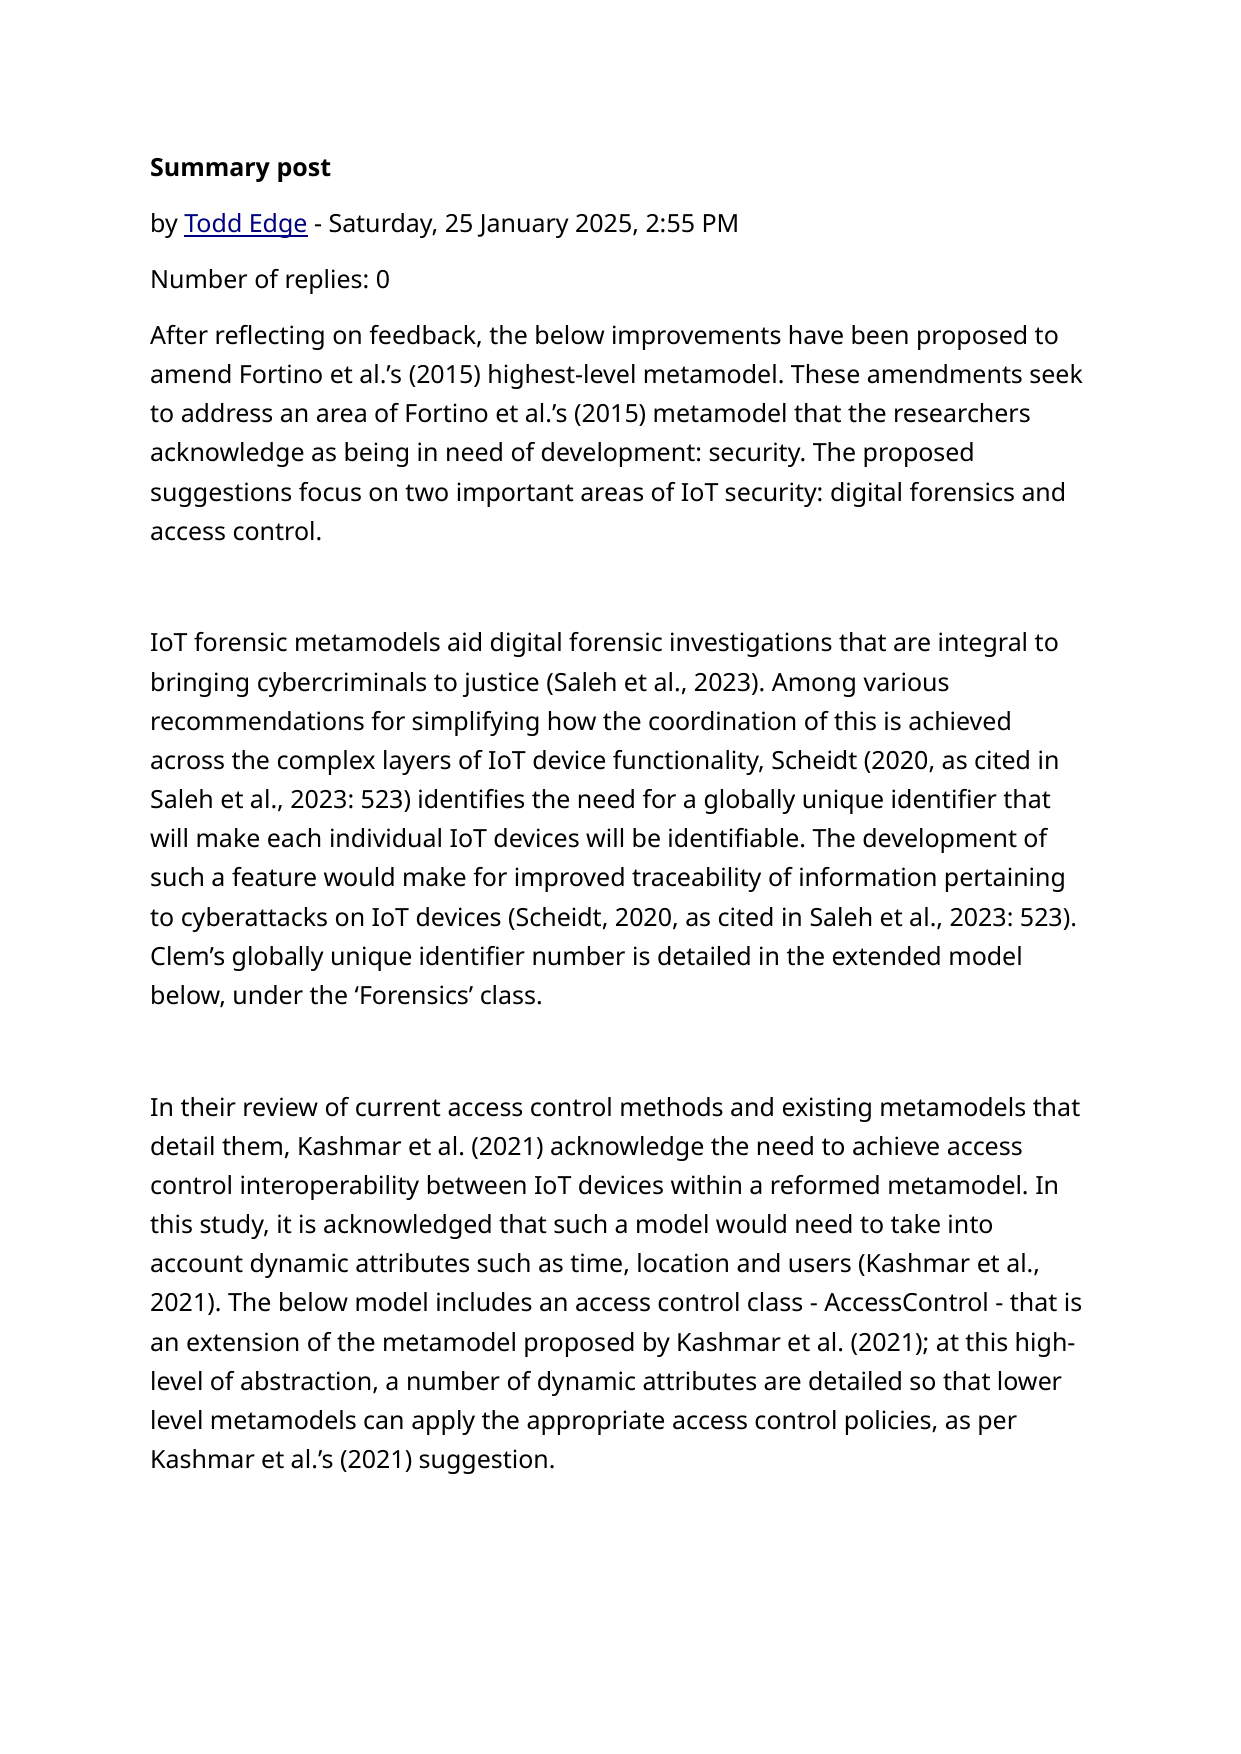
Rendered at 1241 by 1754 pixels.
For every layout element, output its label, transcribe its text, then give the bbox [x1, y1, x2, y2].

text In their review of current access control methods and existing metamodels that detail them, Kashmar et al. (2021) acknowledge the need to achieve access control interoperability between IoT devices within a reformed metamodel. In this study, it is acknowledged that such a model would need to take into account dynamic attributes such as time, location and users (Kashmar et al., 2021). The below model includes an access control class - AccessControl - that is an extension of the metamodel proposed by Kashmar et al. (2021); at this high-level of abstraction, a number of dynamic attributes are detailed so that lower level metamodels can apply the appropriate access control policies, as per Kashmar et al.’s (2021) suggestion. [150, 1089, 1090, 1476]
text IoT forensic metamodels aid digital forensic investigations that are integral to bringing cybercriminals to justice (Saleh et al., 2023). Among various recommendations for simplifying how the coordination of this is achieved across the complex layers of IoT device functionality, Scheidt (2020, as cited in Saleh et al., 2023: 523) identifies the need for a globally unique identifier that will make each individual IoT devices will be identifiable. The development of such a feature would make for improved traceability of information pertaining to cyberattacks on IoT devices (Scheidt, 2020, as cited in Saleh et al., 2023: 523). Clem’s globally unique identifier number is detailed in the extended model below, under the ‘Forensics’ class. [150, 625, 1090, 1012]
text Number of replies: 0 [150, 262, 1090, 296]
text Summary post [150, 150, 1090, 184]
text by Todd Edge - Saturday, 25 January 2025, 2:55 PM [150, 206, 1090, 240]
text After reflecting on feedback, the below improvements have been proposed to amend Fortino et al.’s (2015) highest-level metamodel. These amendments seek to address an area of Fortino et al.’s (2015) metamodel that the researchers acknowledge as being in need of development: security. The proposed suggestions focus on two important areas of IoT security: digital forensics and access control. [150, 317, 1090, 547]
